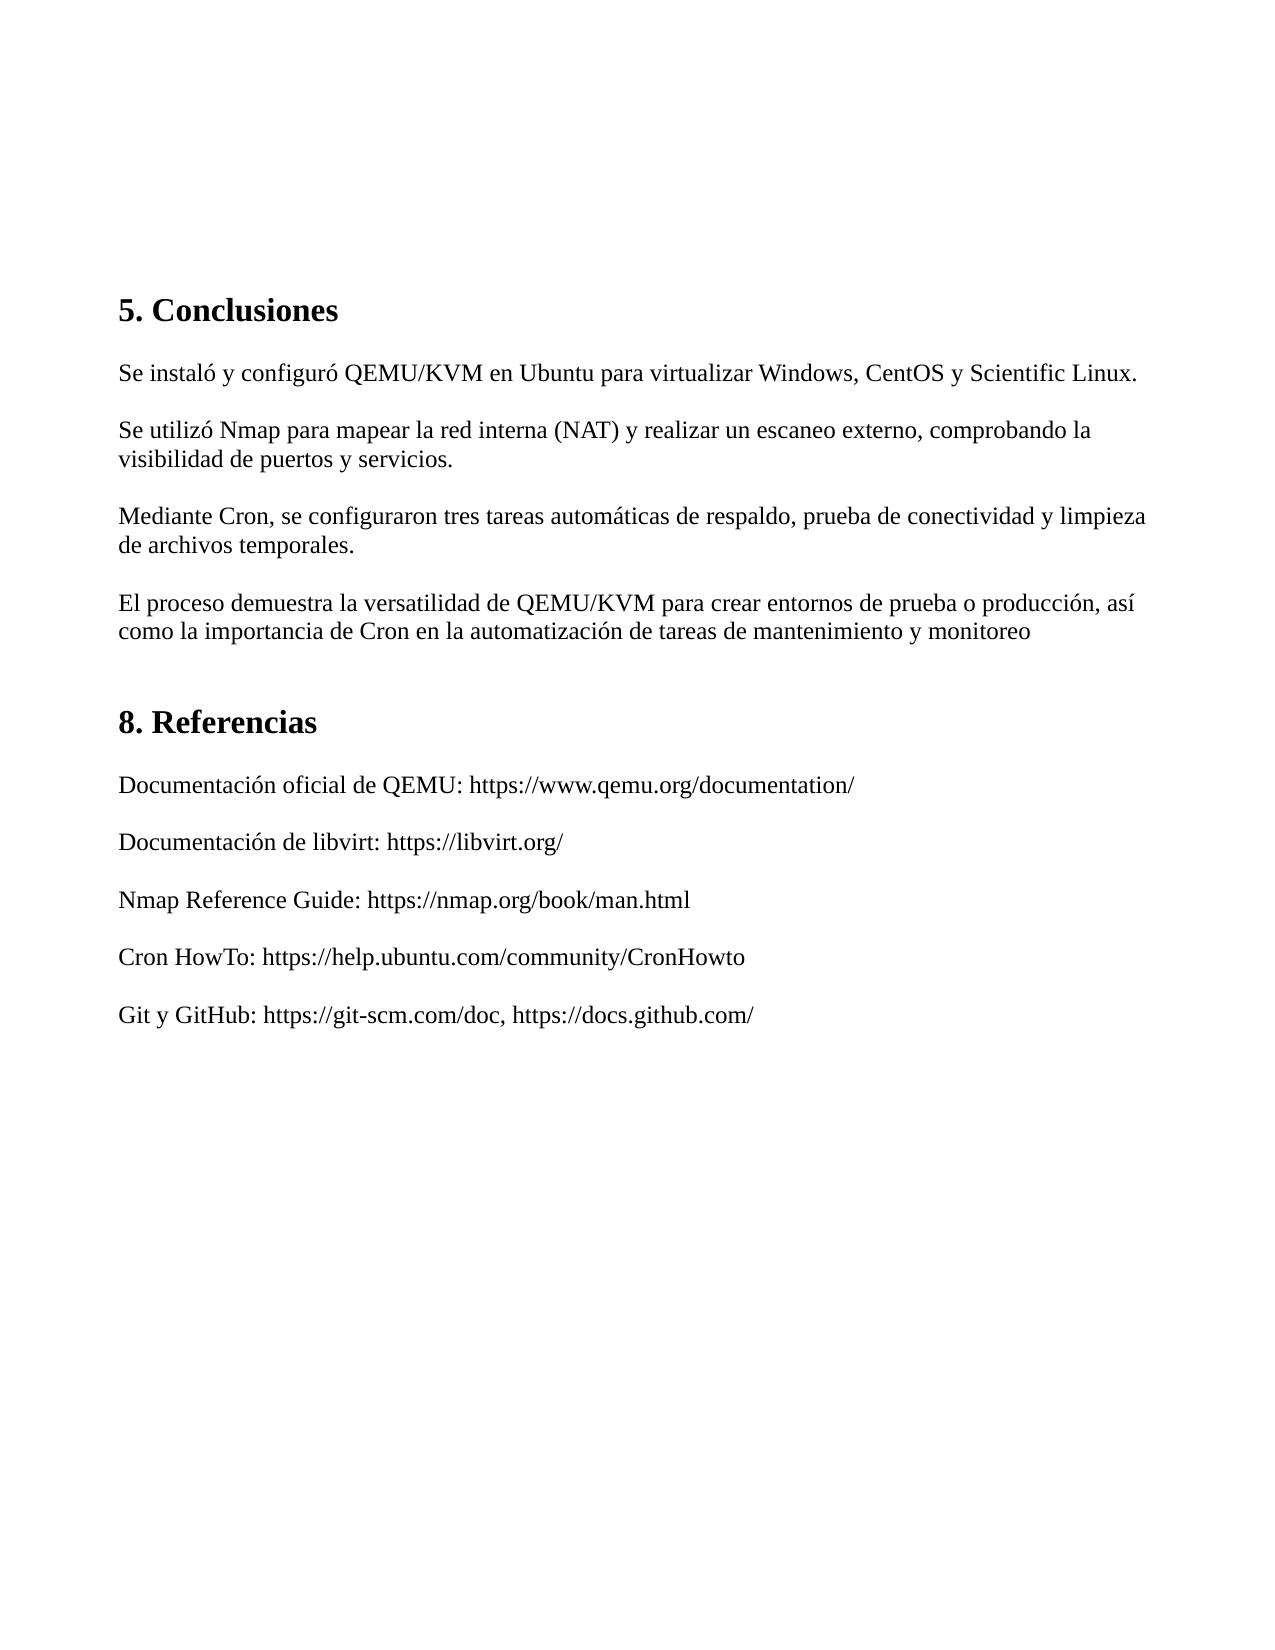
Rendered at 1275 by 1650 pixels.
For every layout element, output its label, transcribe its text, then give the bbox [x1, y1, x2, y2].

text Se utilizó Nmap para mapear la red interna (NAT) y realizar un escaneo externo, comprobando la visibilidad de puertos y servicios. [118, 415, 1157, 473]
text 8. Referencias [118, 703, 1157, 741]
text Mediante Cron, se configuraron tres tareas automáticas de respaldo, prueba de conectividad y limpieza de archivos temporales. [118, 501, 1157, 559]
text Cron HowTo: https://help.ubuntu.com/community/CronHowto [118, 942, 1157, 971]
text Se instaló y configuró QEMU/KVM en Ubuntu para virtualizar Windows, CentOS y Scientific Linux. [118, 358, 1157, 386]
text Git y GitHub: https://git-scm.com/doc, https://docs.github.com/ [118, 1000, 1157, 1028]
text 5. Conclusiones [118, 291, 1157, 329]
text Nmap Reference Guide: https://nmap.org/book/man.html [118, 885, 1157, 913]
text Documentación oficial de QEMU: https://www.qemu.org/documentation/ [118, 770, 1157, 798]
text El proceso demuestra la versatilidad de QEMU/KVM para crear entornos de prueba o producción, así como la importancia de Cron en la automatización de tareas de mantenimiento y monitoreo [118, 588, 1157, 645]
text Documentación de libvirt: https://libvirt.org/ [118, 827, 1157, 856]
